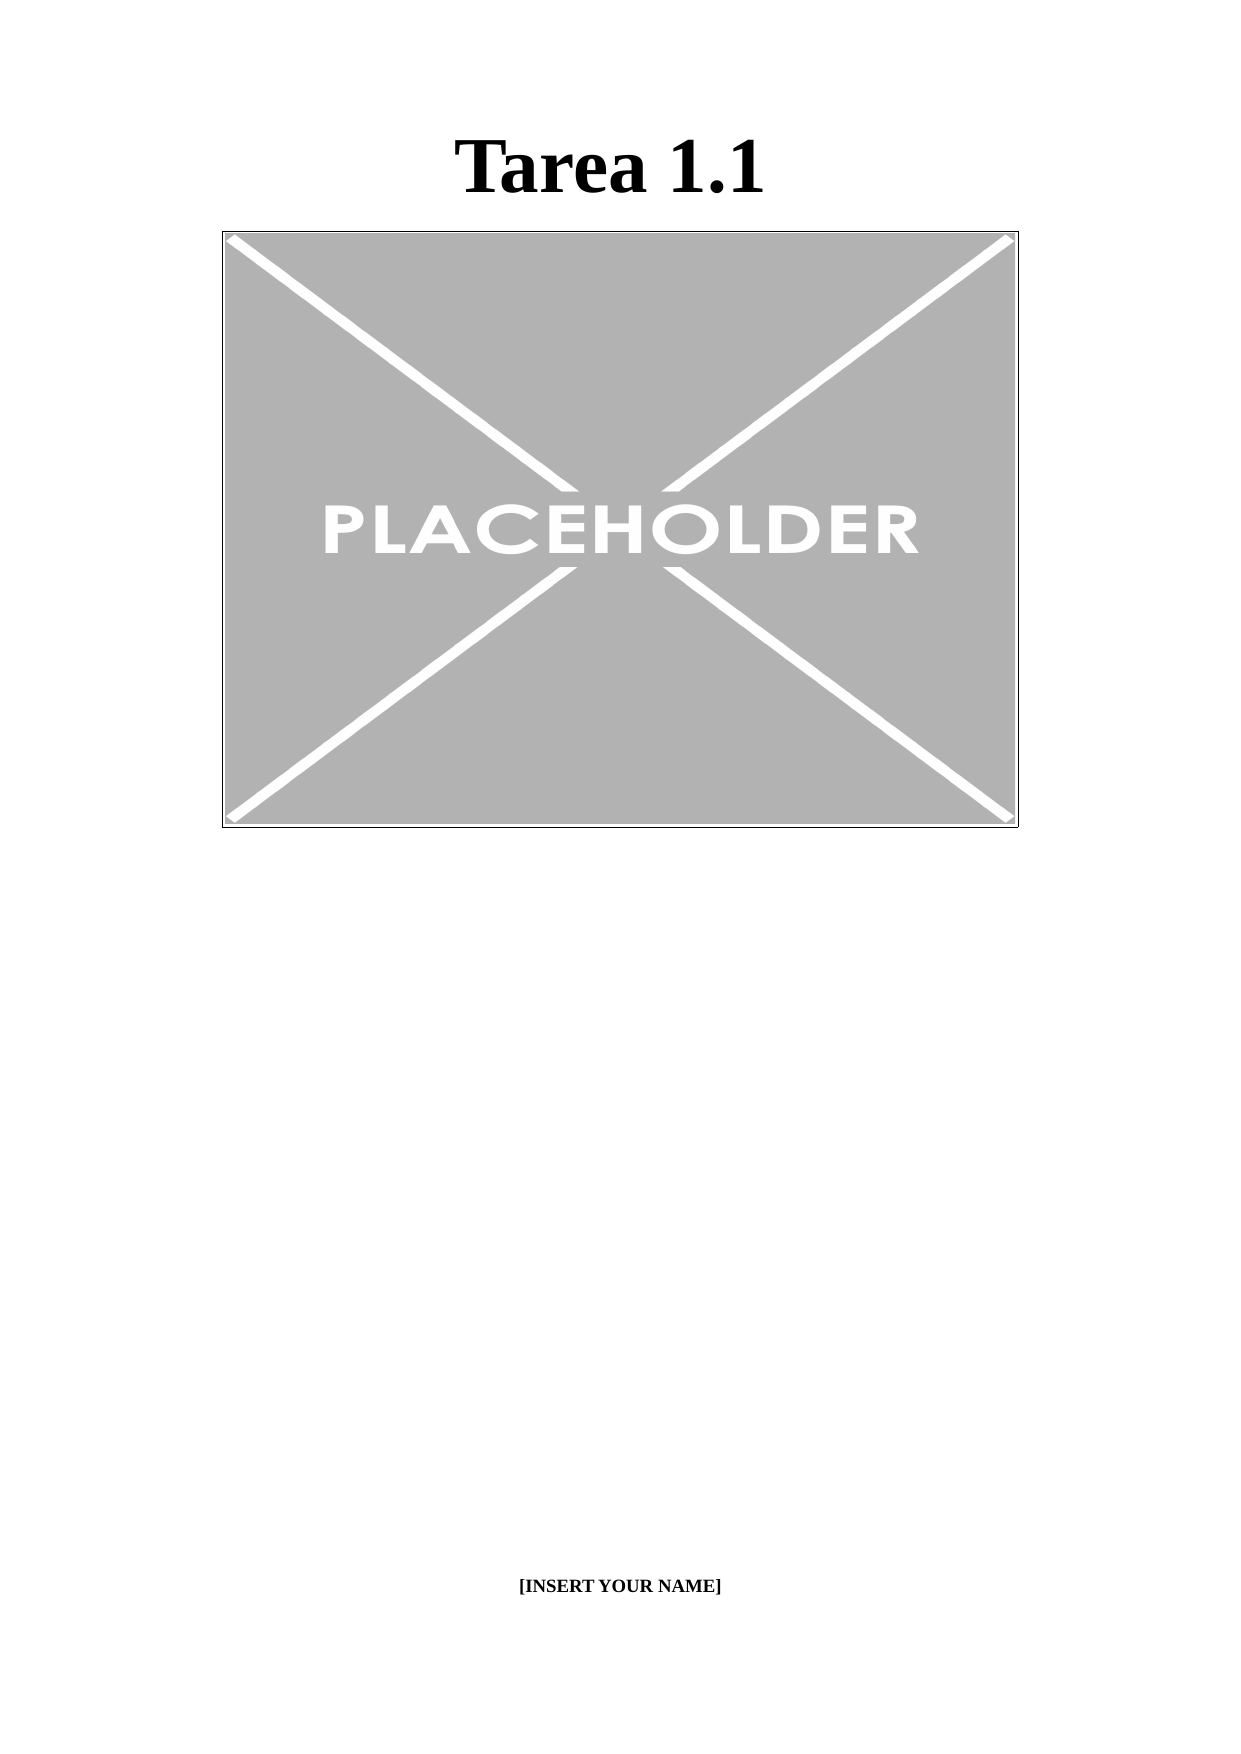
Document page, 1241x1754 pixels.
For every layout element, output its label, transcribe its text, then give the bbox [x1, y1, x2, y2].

text [INSERT YOUR NAME] [118, 1574, 1122, 1596]
text Tarea 1.1 [118, 118, 1122, 209]
picture [225, 233, 1016, 824]
